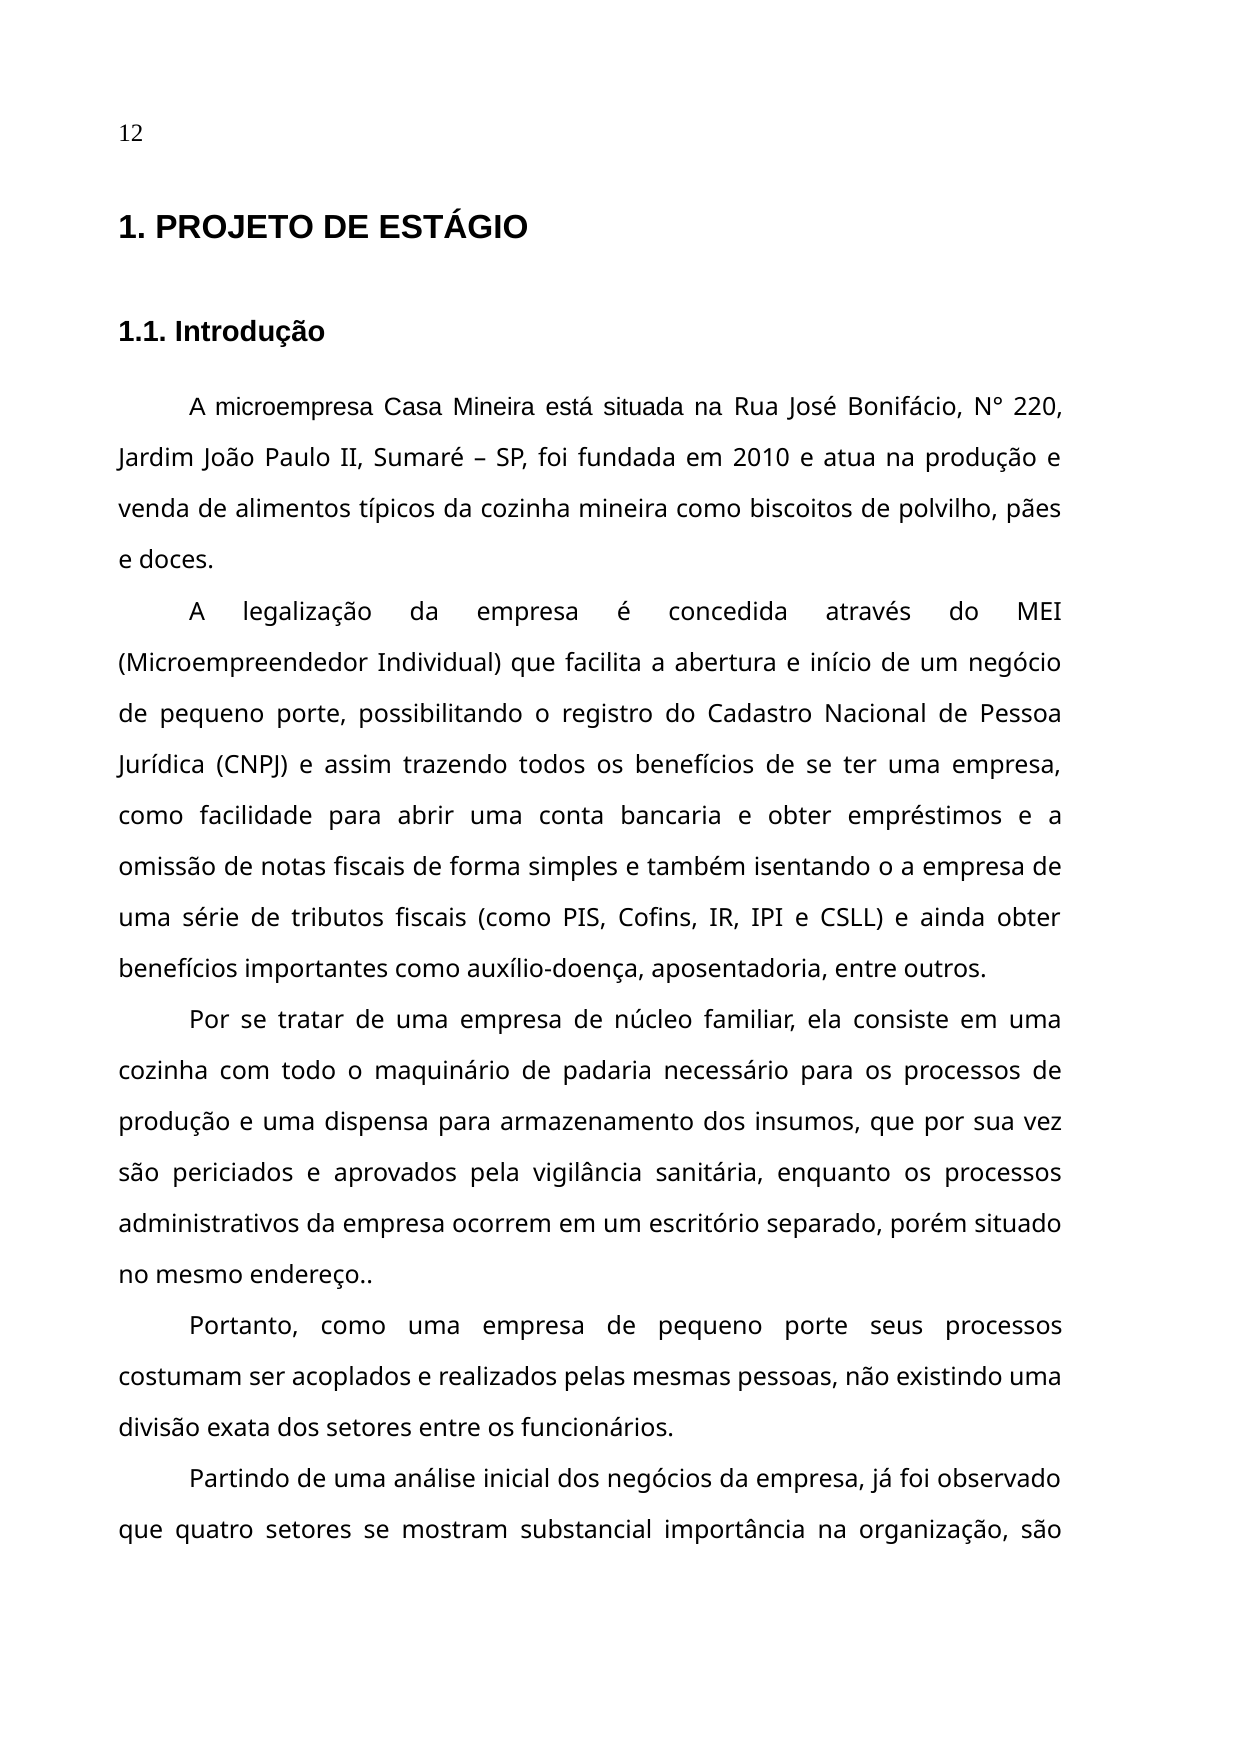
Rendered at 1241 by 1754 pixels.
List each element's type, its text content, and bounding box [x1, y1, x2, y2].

text A legalização da empresa é concedida através do MEI (Microempreendedor Individual) que facilita a abertura e início de um negócio de pequeno porte, possibilitando o registro do Cadastro Nacional de Pessoa Jurídica (CNPJ) e assim trazendo todos os benefícios de se ter uma empresa, como facilidade para abrir uma conta bancaria e obter empréstimos e a omissão de notas fiscais de forma simples e também isentando o a empresa de uma série de tributos fiscais (como PIS, Cofins, IR, IPI e CSLL) e ainda obter benefícios importantes como auxílio-doença, aposentadoria, entre outros. [118, 593, 1063, 984]
subtitle 1. Projeto de estágio [118, 207, 1063, 245]
text Portanto, como uma empresa de pequeno porte seus processos costumam ser acoplados e realizados pelas mesmas pessoas, não existindo uma divisão exata dos setores entre os funcionários. [118, 1308, 1063, 1444]
text Partindo de uma análise inicial dos negócios da empresa, já foi observado que quatro setores se mostram substancial importância na organização, são [118, 1461, 1063, 1546]
text Por se tratar de uma empresa de núcleo familiar, ela consiste em uma cozinha com todo o maquinário de padaria necessário para os processos de produção e uma dispensa para armazenamento dos insumos, que por sua vez são periciados e aprovados pela vigilância sanitária, enquanto os processos administrativos da empresa ocorrem em um escritório separado, porém situado no mesmo endereço.. [118, 1001, 1063, 1291]
subtitle 1.1. Introdução [118, 314, 1063, 347]
text A microempresa Casa Mineira está situada na Rua José Bonifácio, N° 220, Jardim João Paulo II, Sumaré – SP, foi fundada em 2010 e atua na produção e venda de alimentos típicos da cozinha mineira como biscoitos de polvilho, pães e doces. [118, 389, 1063, 576]
